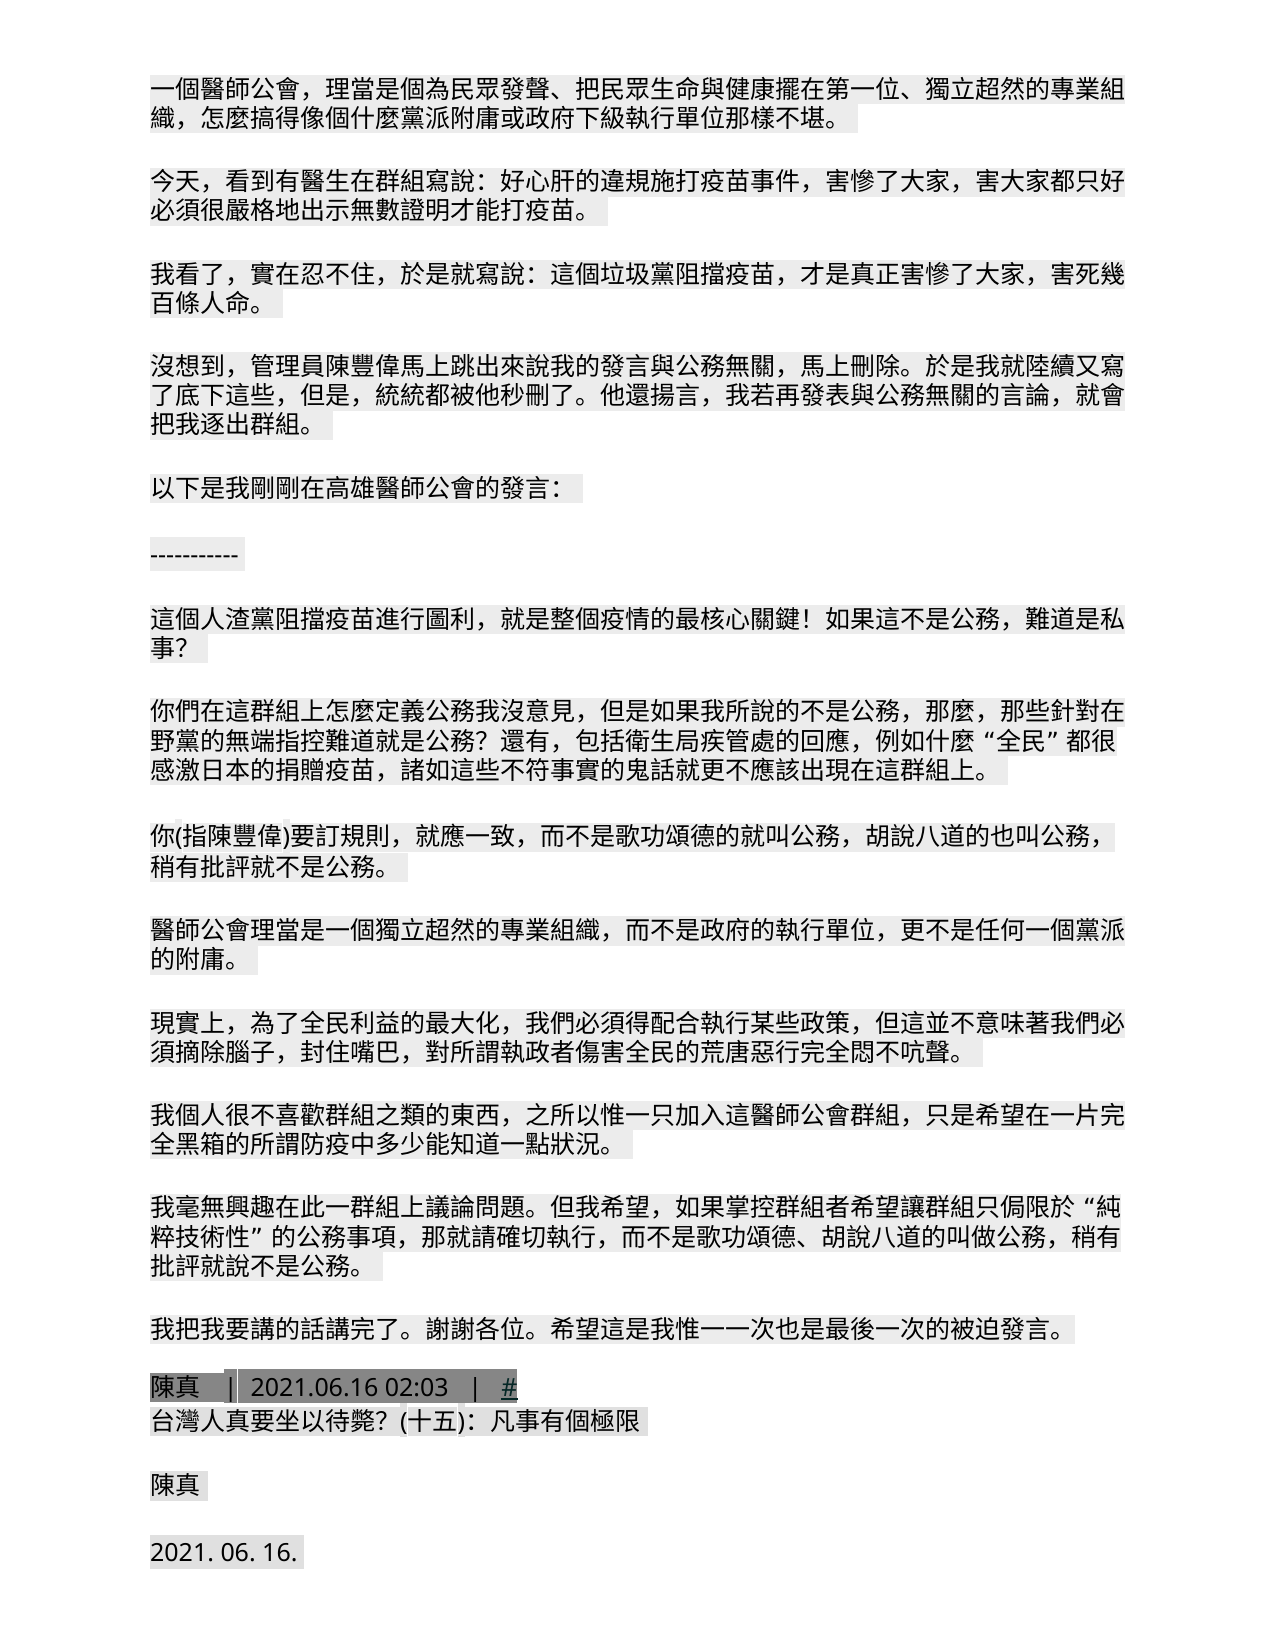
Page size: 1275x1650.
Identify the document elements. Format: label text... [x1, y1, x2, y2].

text 一個醫師公會，理當是個為民眾發聲、把民眾生命與健康擺在第一位、獨立超然的專業組織，怎麼搞得像個什麼黨派附庸或政府下級執行單位那樣不堪。 今天，看到有醫生在群組寫說：好心肝的違規施打疫苗事件，害慘了大家，害大家都只好必須很嚴格地出示無數證明才能打疫苗。 我看了，實在忍不住，於是就寫說：這個垃圾黨阻擋疫苗，才是真正害慘了大家，害死幾百條人命。 沒想到，管理員陳豐偉馬上跳出來說我的發言與公務無關，馬上刪除。於是我就陸續又寫了底下這些，但是，統統都被他秒刪了。他還揚言，我若再發表與公務無關的言論，就會把我逐出群組。 以下是我剛剛在高雄醫師公會的發言： ----------- 這個人渣黨阻擋疫苗進行圖利，就是整個疫情的最核心關鍵！如果這不是公務，難道是私事？ 你們在這群組上怎麼定義公務我沒意見，但是如果我所說的不是公務，那麼，那些針對在野黨的無端指控難道就是公務？還有，包括衛生局疾管處的回應，例如什麼 “全民” 都很感激日本的捐贈疫苗，諸如這些不符事實的鬼話就更不應該出現在這群組上。 你(指陳豐偉)要訂規則，就應一致，而不是歌功頌德的就叫公務，胡說八道的也叫公務，稍有批評就不是公務。 醫師公會理當是一個獨立超然的專業組織，而不是政府的執行單位，更不是任何一個黨派的附庸。 現實上，為了全民利益的最大化，我們必須得配合執行某些政策，但這並不意味著我們必須摘除腦子，封住嘴巴，對所謂執政者傷害全民的荒唐惡行完全悶不吭聲。 我個人很不喜歡群組之類的東西，之所以惟一只加入這醫師公會群組，只是希望在一片完全黑箱的所謂防疫中多少能知道一點狀況。 我毫無興趣在此一群組上議論問題。但我希望，如果掌控群組者希望讓群組只侷限於 “純粹技術性” 的公務事項，那就請確切執行，而不是歌功頌德、胡說八道的叫做公務，稍有批評就說不是公務。 我把我要講的話講完了。謝謝各位。希望這是我惟一一次也是最後一次的被迫發言。 [150, 75, 1125, 1344]
text 陳真 | 2021.06.16 02:03 | # [150, 1369, 1125, 1403]
text 台灣人真要坐以待斃？(十五)：凡事有個極限 陳真 2021. 06. 16. 底下是昨天高雄施打疫苗的現場一角，整個場面的規模要比這個大得多： https://bit.ly/3vsXvsA 請問各位，這叫防疫，還是集體自殺？還是提供病毒擴散爆發的機會？ 今天，如果是韓國瑜當市長這樣幹，你想，會被人渣黨及其走狗們攻擊成什麼樣？肯定是全民聲討大草包！一大堆綠油油的醫生一定會爭相跳出來批評。 如果韓國瑜這樣子進行腦殘防疫，連我也會開罵，因為對就是對，錯就是錯。 有些人家裏，一家四口，某天，也許有位朋友來訪，泡茶聊天，於是四口變五口，違反規定，就得罰款。一人罰六萬，那麼，請問這樣一種上千人的群聚場面 (據報導是在高雄巨蛋)，得罰多少錢？ 可是，換成人渣黨執政，那就怎麼幹都可以了，你將很難在這島上找到一個醫生敢公開批評。誰批評，誰倒楣；誰批評，誰就會反倒成為眾矢之的，或是付出各種外人難以想像的痛苦代價、折磨與實質傷害。 有一件事，為了家人安全，我直到現在已經很多年了，卻還是不敢說得太白。大約是在若干若干年前，在某次選舉中，因為我心裏頭是設定醫師族群做為讀者，寫了一篇相當溫溫吞吞的純說理文章。我說： 醫師公會是一種專業組織，一種社會公器，以維護所有民眾的健康與生命為核心價值；理當憑其專業，獨立超然於所有黨派之上，只問是非，只問專業，不問顏色。因此，不應該以所謂 "XX 市全體醫師公會成員" (亦即該縣市所有醫師) 為名，去支持任何黨派的候選人，畢竟醫師公會不可能代表 "全體" 醫師。 這麼溫和、初級的說理文章，居然馬上為我招來人身生命安全的威脅。聽其他醫師轉述，在某個上千人的醫師節大會上，我更是因此遭到公開點名批判。事後，許多醫師同事和同學打電話來說我闖了大禍，要我小心安全。 這只是故事的開端，後續還有很多我 "不敢" 透露也 "不想" 透露的高層情節。之所以 "不想" 透露是因為，不想連累在事件中為我挺身而出的朋友們。 這事在我看來應該沒那麼嚴重，但是，為什麼那麼多醫師會僅僅因為我那樣一篇溫和到不能更溫和的文章而為我之人身安全感到不安？甚至後來還引起某些貴人主動暗中相助，保護我的安全。 這事說明了很多問題，包括醫師公會向來的屬性，包括地方政治之陰暗腐敗與刀光血影，包括醫界與當權者向來之密切利益掛勾...等等等，這些事我都 "不敢" 提，事實上也沒法提，更沒興趣提，畢竟這些千千萬萬的 "小" 問題，只是反映了整個政治權力結構與政治黑金本質的大問題。 大問題不改，小問題仍將永遠層出不窮；解決了一個 "小" 問題，實際上它將來還是會以其它形式再度出現，除非我們在大問題上或甚至文化思想與 "價值態度" 上做出改變。 在此，我只想訴說兩點最起碼的基本是非，那就是： 一，台灣人整天自我陶醉什麼言論自由，但是，從我上述的一小部份驚悚經歷中，你也許就能明白台灣的政治腐化、滲透入骨到何種程度；即便是在理當以知識和真理為依歸的學界或醫界也一樣，沒有是非，只有利害；沒有專業，只有顏色；即使是在一種所謂專業社群組織中，言論依然是被各方權力階級所徹底壟斷的。 你看，中研院院士陳培哲教授，他辭去台灣官方的疫苗審查委員，並公開指出蔡英文是整齣土產疫苗大戲的幕後黑手，完全以政治取代科學，一手主導既定劇本。 此言一出，結果，這位過去是深綠的學者，馬上被綠營網軍抹黑成中共犬馬，打成 "病毒"。就連這樣一個根正苗綠、並且具有舉足輕重之國際學術地位的人，都根本不可能講真話，更何況一般人。誰講良心話，誰就會遭到外人難以想像的報復。 應該沒有人會因此威脅要傷害陳培哲教授或其家人的人身安全，但是，今天當你是個沒有崇高社會地位或不具廣泛知名度的一般人時，你就有可能遭到更大的報復和懲罰，甚至司法制裁。因為，傷害你很簡單，不會引起社會關注。 這樣一些問題，從蔣家到現在，半個多世紀年來，從未改變。不但沒有改善，反而在綠色勢力壯大之後的過去這二十多年，更是變本加厲到一種為謀私利不擇手段、完全無法無天的邪惡地步；而許多腦殘人民卻反而高聲歌頌說我們好民主，好自由，好驕傲，好幸福；走狗文人們更是爭相拍馬，傷害忠良，醜態百出。 二，凡事有個極限。 我從年少時就懂得時間的意義，心裏頭偷偷藏了個 "時鐘"。這個鐘，不以我個人數十寒暑轉瞬即過的生命為分母，而是一百年秒針才走一格，走得非常非常慢。我這一生，不管做什麼都比別人慢，當別人都已經完成他們的人生段落與重要工作時，而我卻才剛要起步。但我不怕走得慢，我只怕走錯路。當我把人事物的分母以千百年為單位時，我就不急於一時，而只求專注於當下。 因此，我身上沒有一絲浪漫的革命念頭，我相信任何改革或進步，都不可能一蹴可幾，因此，我對惡行的容忍度很高，特別是權力邊緣的那些小奸小壞，我通常比較能夠諒解人性之趨吉避凶而難以苛責。但是，不管怎麼包容與退讓，任何惡行總該有個極限吧？ 巴勒網有句座右銘： 「總該有些事是正直的人絕對不幹的！」這句話來自以色列一個非暴力組織叫做「Yesh Gvul」，翻譯成英文就是「There is a limit !」（凡事有個極限），鼓吹士兵拒絕執行違背良心的軍事任務，讓良心而不是讓軍令來主導自己的行為。數千以色列士兵響應，因此入獄受審。 該組織有句名言，相當動人，就是巴勒網的這句座右銘：「總該有些事是正直的人絕對不幹的！」（There are things that decent people don’t do!） 這兩句座右銘，我想送給那些良心未泯者。這些話對我起作用，對任何人也理當如此。我們並不喜歡道德高調，也從不追求完美的人間淨土，但是，凡事總該有個道德極限不是嗎？ 美國人以及它的走狗黨派們，為了謀財害命，以反中鬥爭和千億起跳之私利為考量，不擇手段操弄疫情及千方百計阻擋疫苗，竟然不惜以兩千多萬人民的生命、健康與身家財產為賭注、為代價，這等惡行之邪惡程度，根本就是泯滅人性不是嗎？如果你可以容忍這樣的邪惡，請問還有什麼惡事是你無法容忍的？ 整個島嶼子民們如此巨大的痛苦，以及生命的驟然消逝，千百個家庭的破碎，難道都引不起你絲毫的悲傷與義憤？ [150, 1403, 1125, 1569]
